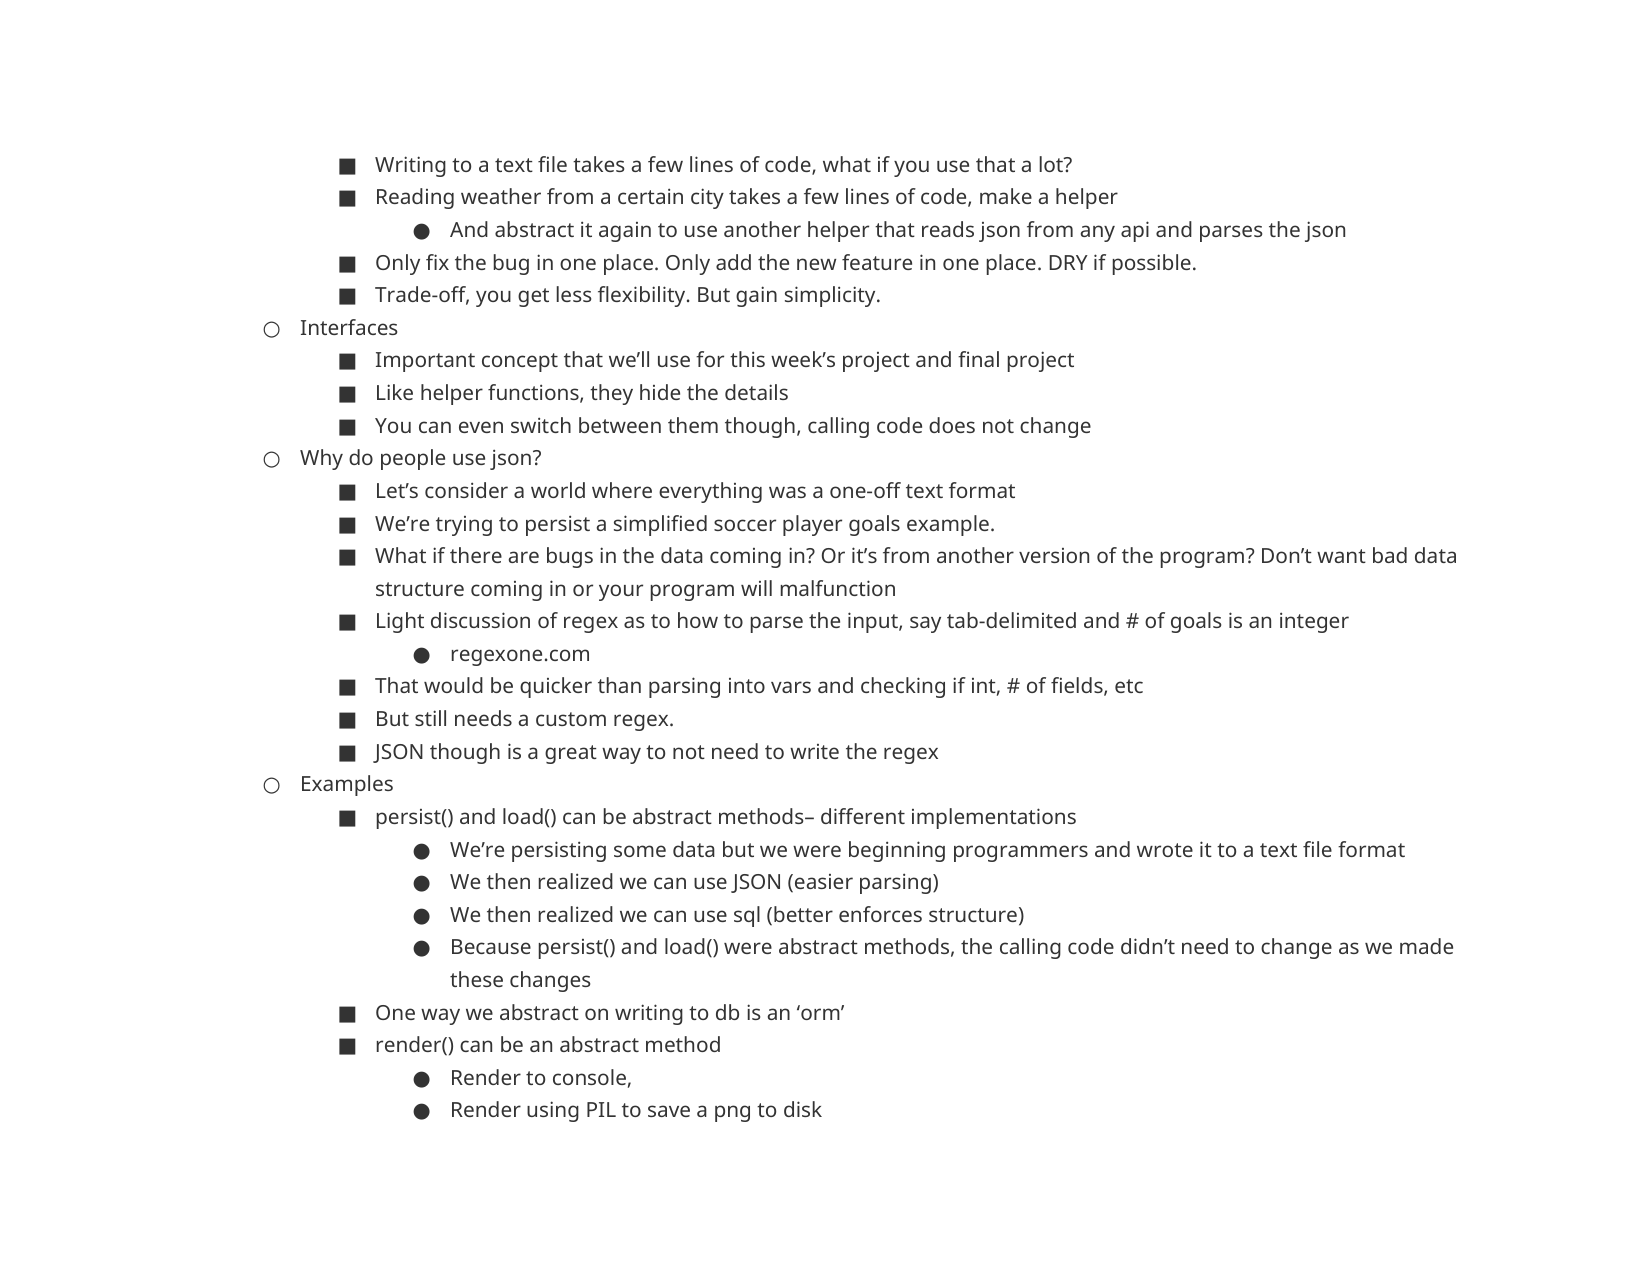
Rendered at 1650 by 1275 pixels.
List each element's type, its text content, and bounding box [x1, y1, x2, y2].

list Like helper functions, they hide the details [337, 378, 1500, 407]
list What if there are bugs in the data coming in? Or it’s from another version of the program? Don’t want bad data structure coming in or your program will malfunction [337, 541, 1500, 602]
list We’re persisting some data but we were beginning programmers and wrote it to a text file format [412, 835, 1500, 863]
list Render using PIL to save a png to disk [412, 1096, 1500, 1124]
list But still needs a custom regex. [337, 704, 1500, 733]
list persist() and load() can be abstract methods– different implementations [337, 802, 1500, 831]
list Why do people use json? [262, 443, 1500, 472]
list You can even switch between them though, calling code does not change [337, 411, 1500, 439]
list That would be quicker than parsing into vars and checking if int, # of fields, etc [337, 672, 1500, 700]
list Only fix the bug in one place. Only add the new feature in one place. DRY if possible. [337, 248, 1500, 276]
list And abstract it again to use another helper that reads json from any api and parses the json [412, 215, 1500, 244]
list Interfaces [262, 313, 1500, 341]
list Writing to a text file takes a few lines of code, what if you use that a lot? [337, 150, 1500, 178]
list Reading weather from a certain city takes a few lines of code, make a helper [337, 183, 1500, 211]
list Let’s consider a world where everything was a one-off text format [337, 476, 1500, 504]
list Light discussion of regex as to how to parse the input, say tab-delimited and # of goals is an integer [337, 606, 1500, 635]
list Important concept that we’ll use for this week’s project and final project [337, 346, 1500, 374]
list Trade-off, you get less flexibility. But gain simplicity. [337, 280, 1500, 309]
list Because persist() and load() were abstract methods, the calling code didn’t need to change as we made these changes [412, 932, 1500, 993]
list Render to console, [412, 1063, 1500, 1091]
list We then realized we can use sql (better enforces structure) [412, 900, 1500, 928]
list JSON though is a great way to not need to write the regex [337, 737, 1500, 765]
list render() can be an abstract method [337, 1030, 1500, 1059]
list regexone.com [412, 639, 1500, 667]
list One way we abstract on writing to db is an ‘orm’ [337, 998, 1500, 1026]
list We then realized we can use JSON (easier parsing) [412, 867, 1500, 896]
list We’re trying to persist a simplified soccer player goals example. [337, 509, 1500, 537]
list Examples [262, 769, 1500, 798]
